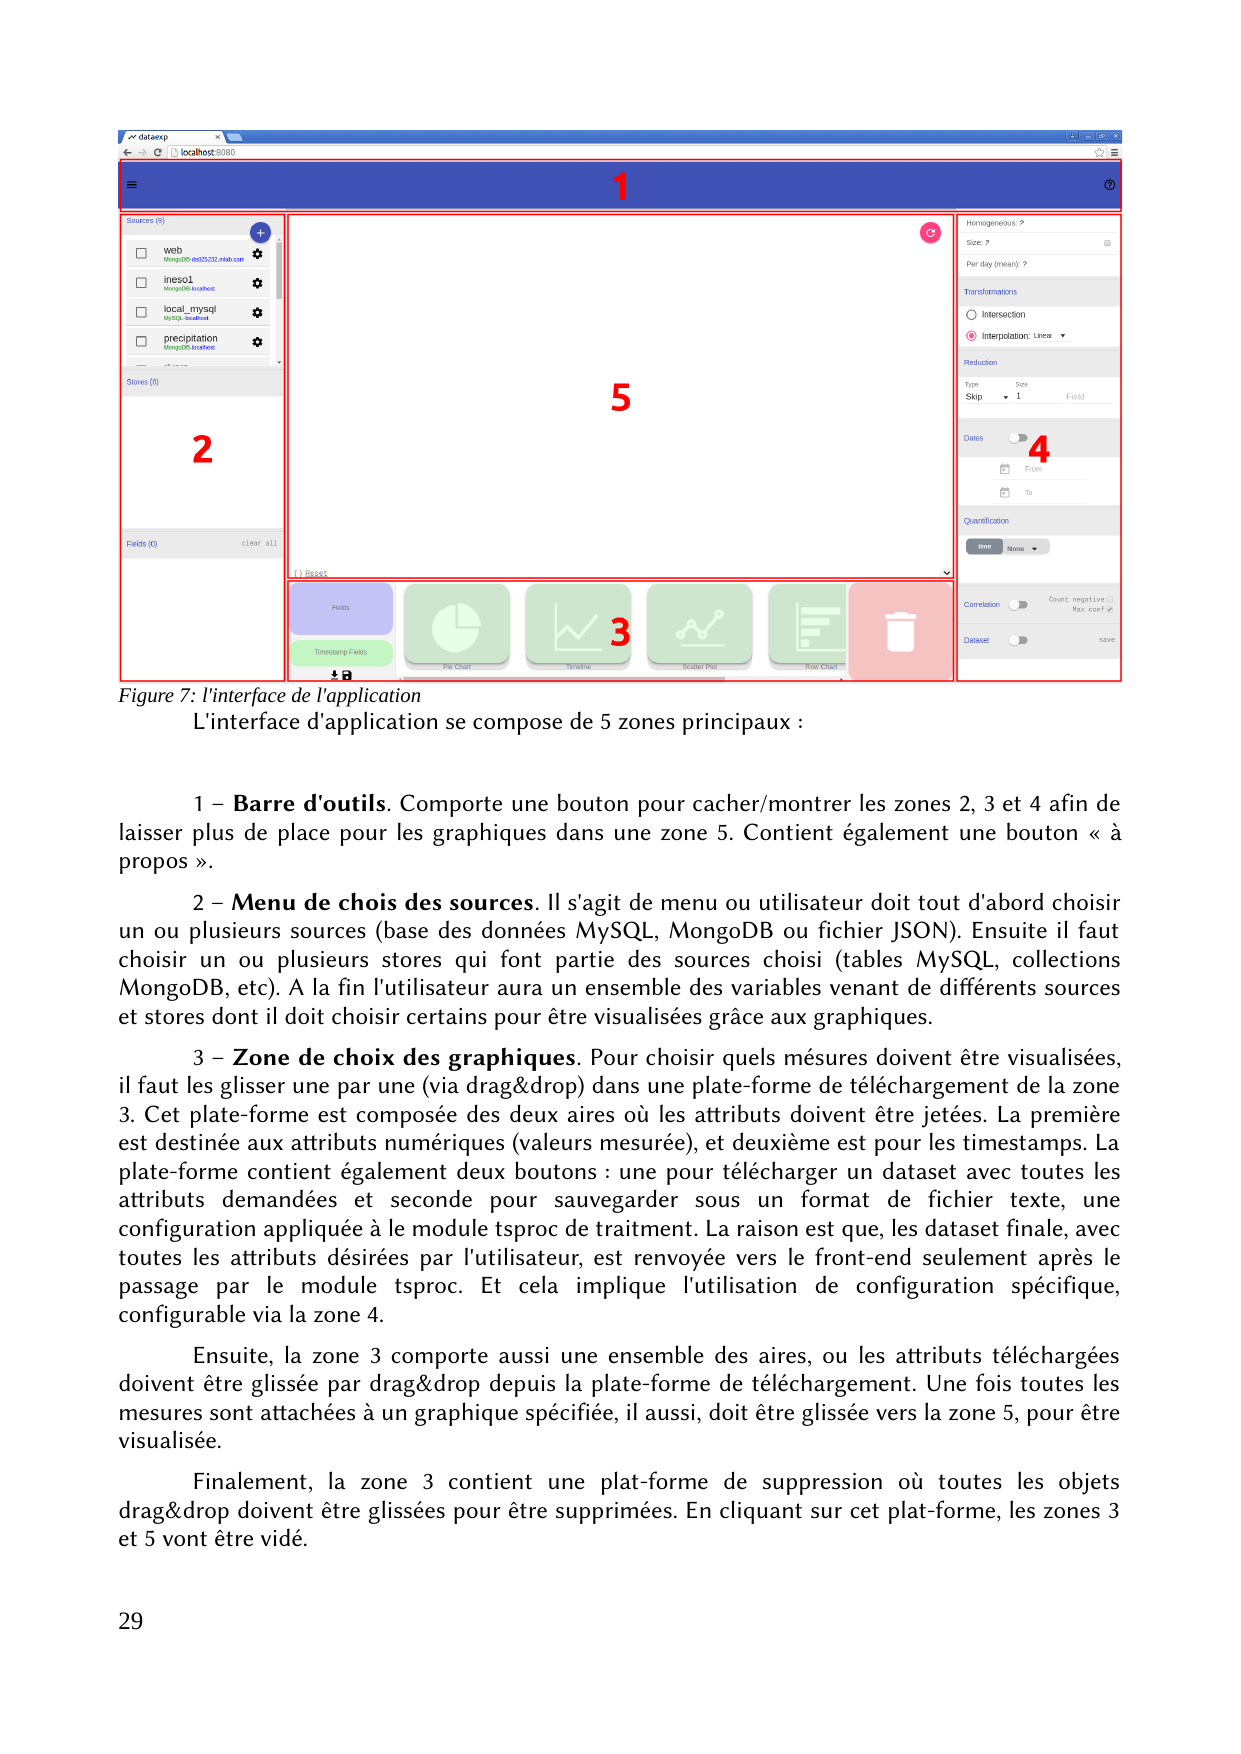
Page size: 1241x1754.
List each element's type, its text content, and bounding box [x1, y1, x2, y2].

text [118, 118, 1122, 130]
text 1 – Barre d'outils. Comporte une bouton pour cacher/montrer les zones 2, 3 et 4 afin de laisser plus de place pour les graphiques dans une zone 5. Contient également une bouton « à propos ». [118, 789, 1122, 875]
text Figure 7: l'interface de l'application [118, 684, 1122, 707]
text Finalement, la zone 3 contient une plat-forme de suppression où toutes les objets drag&drop doivent être glissées pour être supprimées. En cliquant sur cet plat-forme, les zones 3 et 5 vont être vidé. [118, 1467, 1122, 1553]
text 2 – Menu de chois des sources. Il s'agit de menu ou utilisateur doit tout d'abord choisir un ou plusieurs sources (base des données MySQL, MongoDB ou fichier JSON). Ensuite il faut choisir un ou plusieurs stores qui font partie des sources choisi (tables MySQL, collections MongoDB, etc). A la fin l'utilisateur aura un ensemble des variables venant de différents sources et stores dont il doit choisir certains pour être visualisées grâce aux graphiques. [118, 887, 1122, 1030]
text L'interface d'application se compose de 5 zones principaux : [118, 707, 1122, 736]
picture [118, 130, 1123, 684]
text 3 – Zone de choix des graphiques. Pour choisir quels mésures doivent être visualisées, il faut les glisser une par une (via drag&drop) dans une plate-forme de téléchargement de la zone 3. Cet plate-forme est composée des deux aires où les attributs doivent être jetées. La première est destinée aux attributs numériques (valeurs mesurée), et deuxième est pour les timestamps. La plate-forme contient également deux boutons : une pour télécharger un dataset avec toutes les attributs demandées et seconde pour sauvegarder sous un format de fichier texte, une configuration appliquée à le module tsproc de traitment. La raison est que, les dataset finale, avec toutes les attributs désirées par l'utilisateur, est renvoyée vers le front-end seulement après le passage par le module tsproc. Et cela implique l'utilisation de configuration spécifique, configurable via la zone 4. [118, 1043, 1122, 1328]
text Ensuite, la zone 3 comporte aussi une ensemble des aires, ou les attributs téléchargées doivent être glissée par drag&drop depuis la plate-forme de téléchargement. Une fois toutes les mesures sont attachées à un graphique spécifiée, il aussi, doit être glissée vers la zone 5, pour être visualisée. [118, 1341, 1122, 1455]
